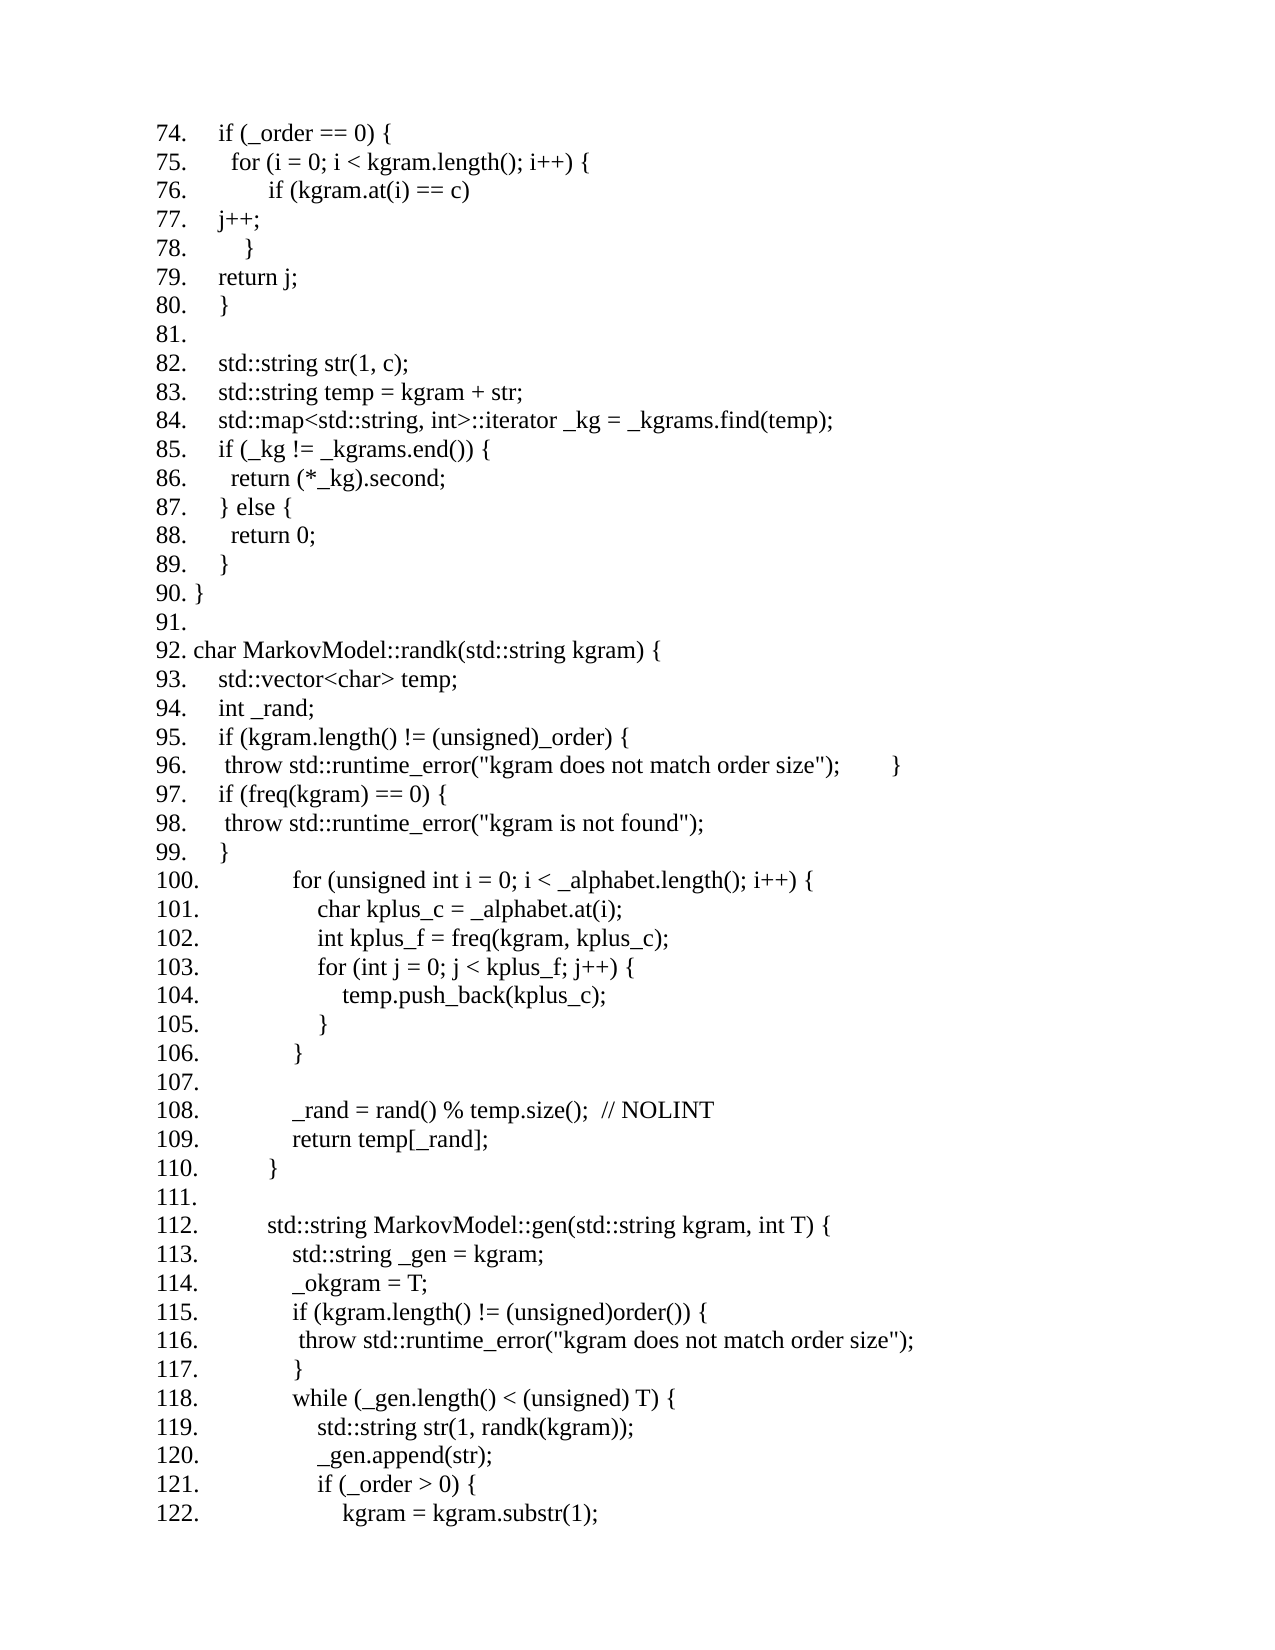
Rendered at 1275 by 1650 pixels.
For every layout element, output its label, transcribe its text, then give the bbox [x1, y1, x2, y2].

list std::vector<char> temp; [156, 664, 1157, 693]
list } [156, 549, 1157, 578]
list int kplus_f = freq(kgram, kplus_c); [156, 923, 1157, 952]
list char kplus_c = _alphabet.at(i); [156, 894, 1157, 923]
list _gen.append(str); [156, 1441, 1157, 1469]
list if (_order == 0) { [156, 118, 1157, 147]
list } [156, 233, 1157, 262]
list return j; [156, 262, 1157, 291]
list if (kgram.length() != (unsigned)order()) { [156, 1297, 1157, 1326]
list } [156, 837, 1157, 866]
list if (kgram.length() != (unsigned)_order) { [156, 722, 1157, 751]
list if (_kg != _kgrams.end()) { [156, 434, 1157, 463]
list for (int j = 0; j < kplus_f; j++) { [156, 952, 1157, 981]
list } [156, 1009, 1157, 1038]
list for (unsigned int i = 0; i < _alphabet.length(); i++) { [156, 866, 1157, 894]
list } [156, 1354, 1157, 1383]
list throw std::runtime_error("kgram does not match order size"); [156, 1326, 1157, 1354]
list std::string str(1, randk(kgram)); [156, 1412, 1157, 1441]
list while (_gen.length() < (unsigned) T) { [156, 1383, 1157, 1412]
list kgram = kgram.substr(1); [156, 1498, 1157, 1527]
list _rand = rand() % temp.size(); // NOLINT [156, 1096, 1157, 1124]
list std::string str(1, c); [156, 348, 1157, 377]
list for (i = 0; i < kgram.length(); i++) { [156, 147, 1157, 176]
list if (freq(kgram) == 0) { [156, 779, 1157, 808]
list } [156, 1153, 1157, 1182]
list return (*_kg).second; [156, 463, 1157, 492]
list char MarkovModel::randk(std::string kgram) { [156, 636, 1157, 664]
list } [156, 291, 1157, 319]
list temp.push_back(kplus_c); [156, 981, 1157, 1009]
list return temp[_rand]; [156, 1124, 1157, 1153]
list std::string _gen = kgram; [156, 1239, 1157, 1268]
list throw std::runtime_error("kgram is not found"); [156, 808, 1157, 837]
list } [156, 578, 1157, 607]
list if (_order > 0) { [156, 1469, 1157, 1498]
list return 0; [156, 521, 1157, 549]
list int _rand; [156, 693, 1157, 722]
list std::map<std::string, int>::iterator _kg = _kgrams.find(temp); [156, 406, 1157, 434]
list if (kgram.at(i) == c) [156, 176, 1157, 204]
list } [156, 1038, 1157, 1067]
list std::string MarkovModel::gen(std::string kgram, int T) { [156, 1211, 1157, 1239]
list throw std::runtime_error("kgram does not match order size"); } [156, 751, 1157, 779]
list j++; [156, 204, 1157, 233]
list } else { [156, 492, 1157, 521]
list _okgram = T; [156, 1268, 1157, 1297]
list std::string temp = kgram + str; [156, 377, 1157, 406]
